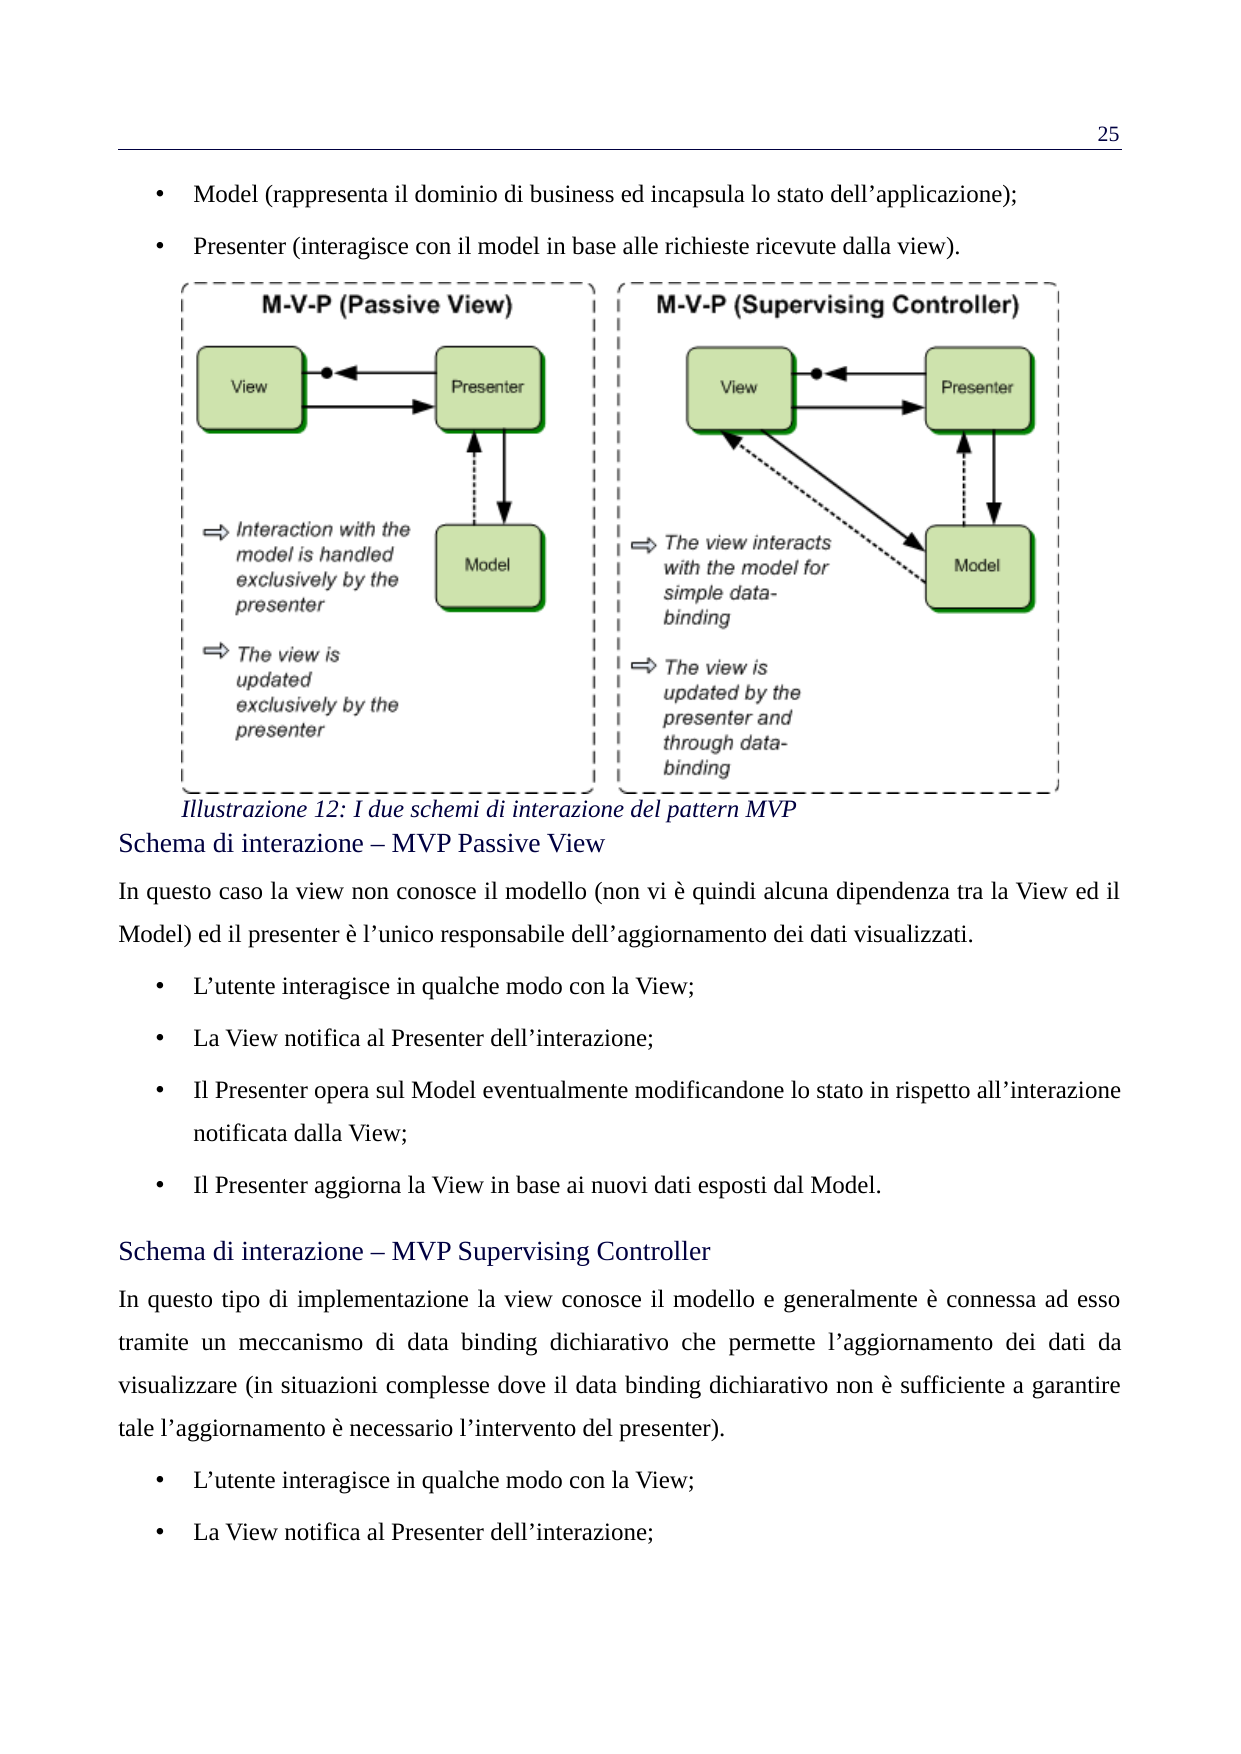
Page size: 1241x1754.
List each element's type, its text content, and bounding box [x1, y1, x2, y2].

text In questo caso la view non conosce il modello (non vi è quindi alcuna dipendenza tra la View ed il Model) ed il presenter è l’unico responsabile dell’aggiornamento dei dati visualizzati. [118, 876, 1122, 948]
text Illustrazione 12: I due schemi di interazione del pattern MVP [181, 794, 1059, 822]
list L’utente interagisce in qualche modo con la View; [156, 1465, 1122, 1494]
list L’utente interagisce in qualche modo con la View; [156, 971, 1122, 1000]
subtitle Schema di interazione – MVP Supervising Controller [118, 1235, 1122, 1267]
text In questo tipo di implementazione la view conosce il modello e generalmente è connessa ad esso tramite un meccanismo di data binding dichiarativo che permette l’aggiornamento dei dati da visualizzare (in situazioni complesse dove il data binding dichiarativo non è sufficiente a garantire tale l’aggiornamento è necessario l’intervento del presenter). [118, 1284, 1122, 1442]
list Il Presenter aggiorna la View in base ai nuovi dati esposti dal Model. [156, 1170, 1122, 1199]
list La View notifica al Presenter dell’interazione; [156, 1517, 1122, 1546]
list Presenter (interagisce con il model in base alle richieste ricevute dalla view). [156, 231, 1122, 259]
picture [181, 282, 1060, 794]
list Model (rappresenta il dominio di business ed incapsula lo stato dell’applicazione); [156, 179, 1122, 207]
subtitle Schema di interazione – MVP Passive View [118, 295, 1122, 859]
list La View notifica al Presenter dell’interazione; [156, 1023, 1122, 1052]
list Il Presenter opera sul Model eventualmente modificandone lo stato in rispetto all’interazione notificata dalla View; [156, 1075, 1122, 1147]
